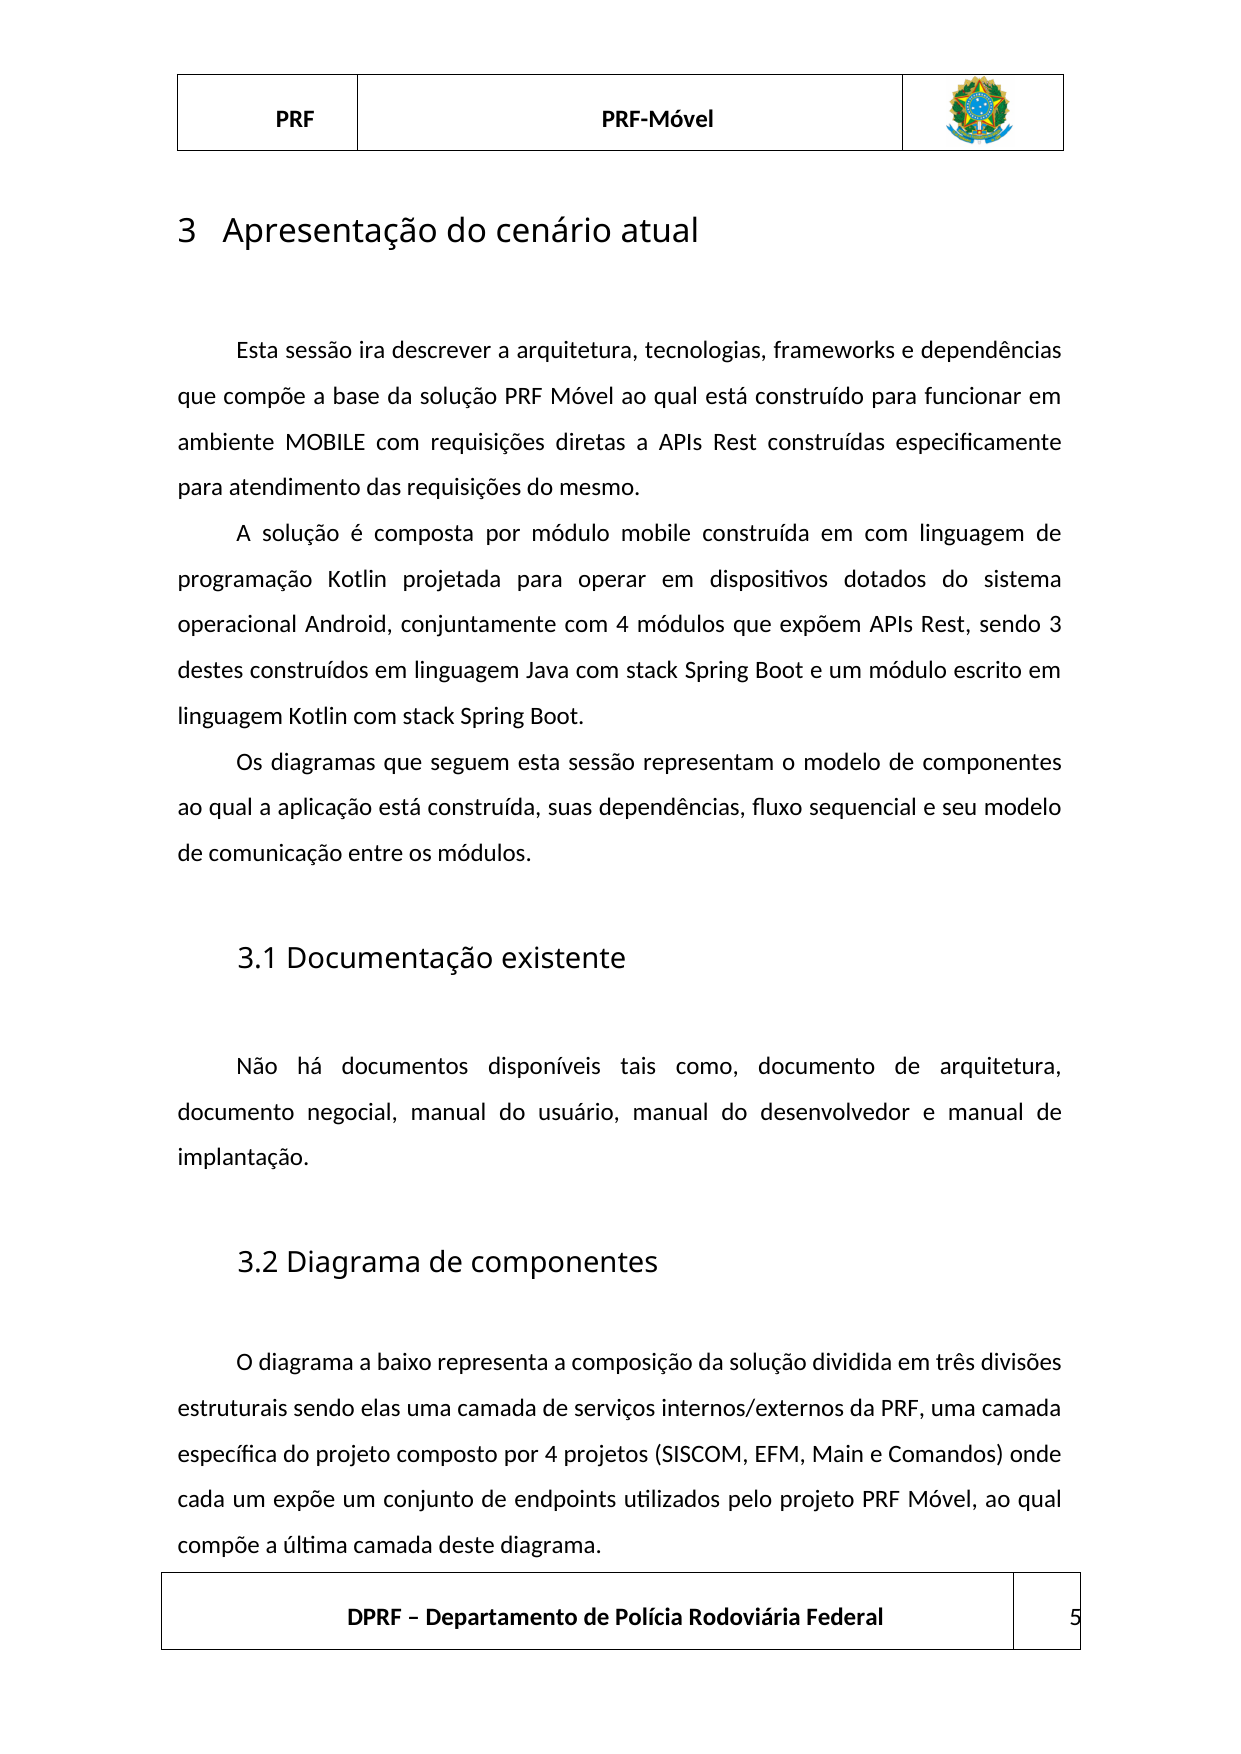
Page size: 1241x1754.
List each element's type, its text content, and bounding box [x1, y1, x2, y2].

picture [944, 75, 1020, 149]
text O diagrama a baixo representa a composição da solução dividida em três divisões estruturais sendo elas uma camada de serviços internos/externos da PRF, uma camada específica do projeto composto por 4 projetos (SISCOM, EFM, Main e Comandos) onde cada um expõe um conjunto de endpoints utilizados pelo projeto PRF Móvel, ao qual compõe a última camada deste diagrama. [177, 1346, 1063, 1392]
subtitle Apresentação do cenário atual [699, 207, 1063, 252]
subtitle 3.2 Diagrama de componentes [177, 1241, 237, 1281]
text A solução é composta por módulo mobile construída em com linguagem de programação Kotlin projetada para operar em dispositivos dotados do sistema operacional Android, conjuntamente com 4 módulos que expõem APIs Rest, sendo 3 destes construídos em linguagem Java com stack Spring Boot e um módulo escrito em linguagem Kotlin com stack Spring Boot. [177, 517, 1063, 731]
text Esta sessão ira descrever a arquitetura, tecnologias, frameworks e dependências que compõe a base da solução PRF Móvel ao qual está construído para funcionar em ambiente MOBILE com requisições diretas a APIs Rest construídas especificamente para atendimento das requisições do mesmo. [177, 334, 1063, 502]
subtitle Apresentação do cenário atual [177, 207, 222, 252]
subtitle 3.1 Documentação existente [626, 937, 1063, 977]
text O diagrama a baixo representa a composição da solução dividida em três divisões estruturais sendo elas uma camada de serviços internos/externos da PRF, uma camada específica do projeto composto por 4 projetos (SISCOM, EFM, Main e Comandos) onde cada um expõe um conjunto de endpoints utilizados pelo projeto PRF Móvel, ao qual compõe a última camada deste diagrama. [177, 1514, 1063, 1560]
subtitle 3.1 Documentação existente [177, 937, 237, 977]
text Os diagramas que seguem esta sessão representam o modelo de componentes ao qual a aplicação está construída, suas dependências, fluxo sequencial e seu modelo de comunicação entre os módulos. [177, 746, 1063, 868]
text O diagrama a baixo representa a composição da solução dividida em três divisões estruturais sendo elas uma camada de serviços internos/externos da PRF, uma camada específica do projeto composto por 4 projetos (SISCOM, EFM, Main e Comandos) onde cada um expõe um conjunto de endpoints utilizados pelo projeto PRF Móvel, ao qual compõe a última camada deste diagrama. [177, 1468, 1063, 1484]
text Não há documentos disponíveis tais como, documento de arquitetura, documento negocial, manual do usuário, manual do desenvolvedor e manual de implantação. [177, 1126, 1063, 1172]
subtitle 3.2 Diagrama de componentes [658, 1241, 1063, 1281]
text O diagrama a baixo representa a composição da solução dividida em três divisões estruturais sendo elas uma camada de serviços internos/externos da PRF, uma camada específica do projeto composto por 4 projetos (SISCOM, EFM, Main e Comandos) onde cada um expõe um conjunto de endpoints utilizados pelo projeto PRF Móvel, ao qual compõe a última camada deste diagrama. [177, 1423, 1063, 1438]
text Não há documentos disponíveis tais como, documento de arquitetura, documento negocial, manual do usuário, manual do desenvolvedor e manual de implantação. [177, 1050, 1063, 1096]
